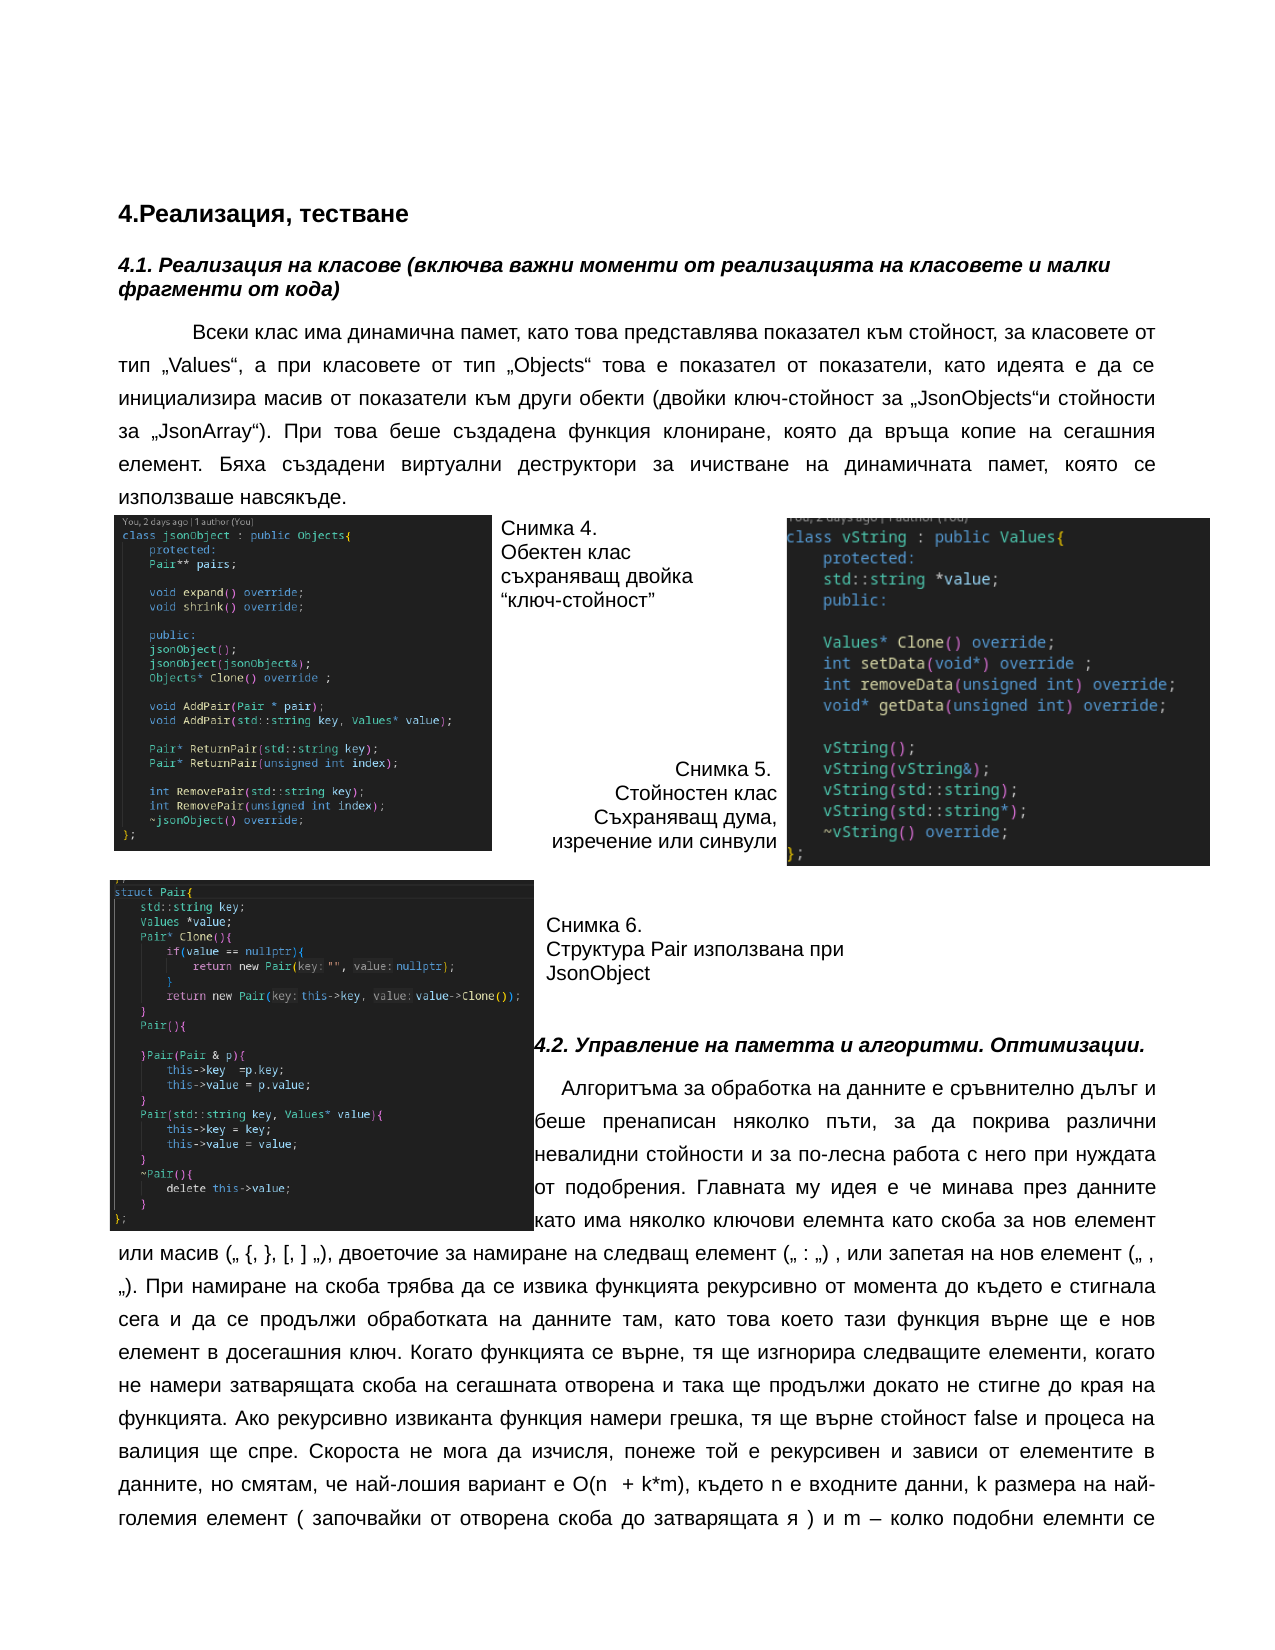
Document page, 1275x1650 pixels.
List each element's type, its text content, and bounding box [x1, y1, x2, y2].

picture [114, 515, 492, 851]
subtitle 4.Реализация, тестване [118, 199, 1157, 227]
text Алгоритъма за обработка на данните е сръвнително дълъг и беше пренаписан няколко пъти, за да покрива различни невалидни стойности и за по-лесна работа с него при нуждата от подобрения. Главната му идея е че минава през данните като има няколко ключови елемнта като скоба за нов елемент или масив („ {, }, [, ] „), двоеточие за намиране на следващ елемент („ : „) , или запетая на нов елемент („ , „). При намиране на скоба трябва да се извика функцията рекурсивно от момента до където е стигнала сега и да се продължи обработката на данните там, като това което тази функция върне ще е нов елемент в досегашния ключ. Когато функцията се върне, тя ще изгнорира следващите елементи, когато не намери затварящата скоба на сегашната отворена и така ще продължи докато не стигне до края на функцията. Ако рекурсивно извиканта функция намери грешка, тя ще върне стойност false и процеса на валиция ще спре. Скороста не мога да изчисля, понеже той е рекурсивен и зависи от елементите в данните, но смятам, че най-лошия вариант е O(n + k*m), където n е входните данни, k размера на най-големия елемент ( започвайки от отворена скоба до затварящата я ) и m – колко подобни елемнти се [118, 1069, 1157, 1532]
picture [109, 880, 534, 1231]
text Всеки клас има динамична памет, като това представлява показател към стойност, за класовете от тип „Values“, а при класовете от тип „Objects“ това е показател от показатели, като идеята е да се инициализира масив от показатели към други обекти (двойки ключ-стойност за „JsonObjects“и стойности за „JsonArray“). При това беше създадена функция клониране, която да връща копие на сегашния елемент. Бяха създадени виртуални деструктори за ичистване на динамичната памет, която се използваше навсякъде. [118, 313, 1157, 511]
subtitle 4.1. Реализация на класове (включва важни моменти от реализацията на класовете и малки фрагменти от кода) [118, 252, 1157, 300]
subtitle 4.2. Управление на паметта и алгоритми. Оптимизации. [534, 921, 1157, 1057]
picture [786, 518, 1210, 866]
